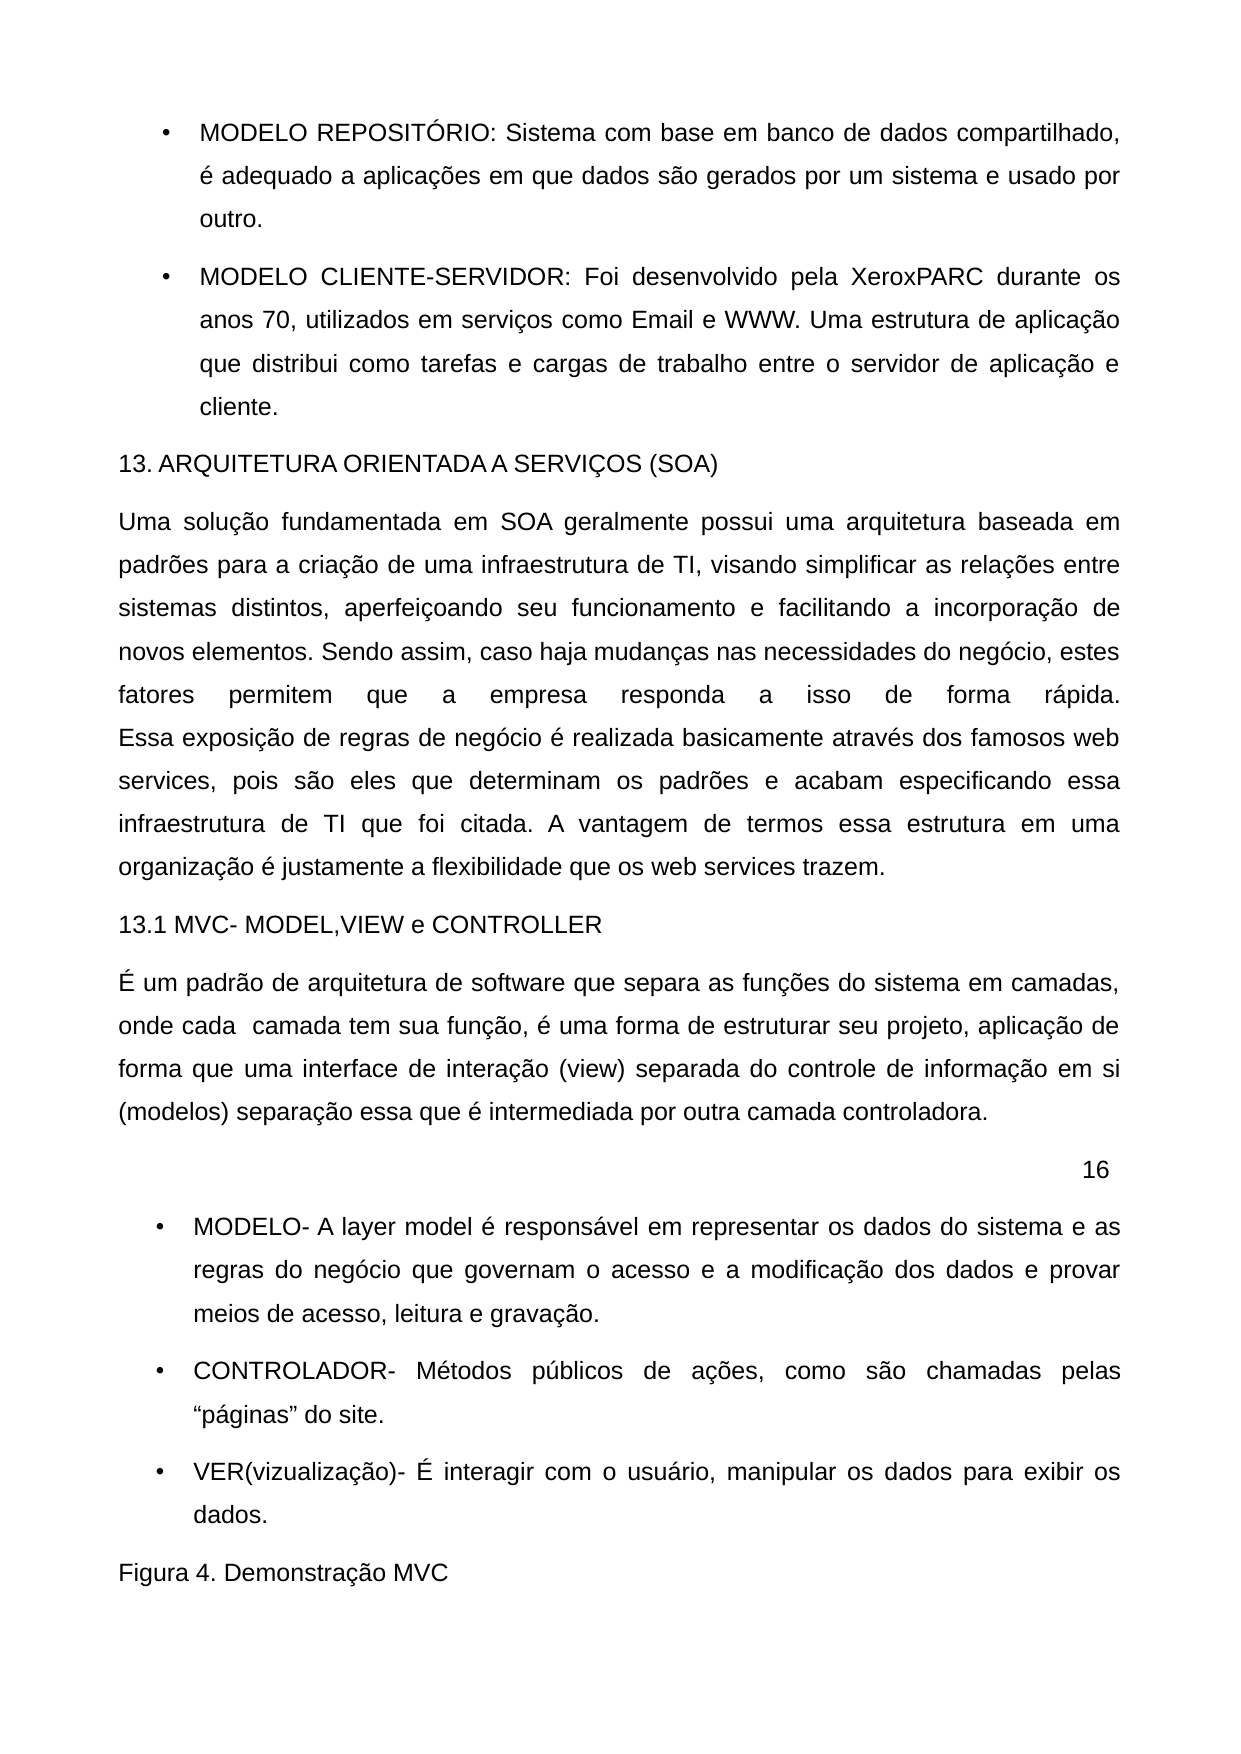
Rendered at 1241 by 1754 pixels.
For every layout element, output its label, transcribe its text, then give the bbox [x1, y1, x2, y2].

list MODELO- A layer model é responsável em representar os dados do sistema e as regras do negócio que governam o acesso e a modificação dos dados e provar meios de acesso, leitura e gravação. [156, 1212, 1122, 1327]
text 13. ARQUITETURA ORIENTADA A SERVIÇOS (SOA) [118, 449, 1122, 478]
text Figura 4. Demonstração MVC [118, 1558, 1122, 1587]
list MODELO CLIENTE-SERVIDOR: Foi desenvolvido pela XeroxPARC durante os anos 70, utilizados em serviços como Email e WWW. Uma estrutura de aplicação que distribui como tarefas e cargas de trabalho entre o servidor de aplicação e cliente. [162, 262, 1122, 420]
list MODELO REPOSITÓRIO: Sistema com base em banco de dados compartilhado, é adequado a aplicações em que dados são gerados por um sistema e usado por outro. [162, 118, 1122, 233]
text 16 [118, 1154, 1122, 1183]
list CONTROLADOR- Métodos públicos de ações, como são chamadas pelas “páginas” do site. [156, 1356, 1122, 1428]
list VER(vizualização)- É interagir com o usuário, manipular os dados para exibir os dados. [156, 1457, 1122, 1529]
text Uma solução fundamentada em SOA geralmente possui uma arquitetura baseada em padrões para a criação de uma infraestrutura de TI, visando simplificar as relações entre sistemas distintos, aperfeiçoando seu funcionamento e facilitando a incorporação de novos elementos. Sendo assim, caso haja mudanças nas necessidades do negócio, estes fatores permitem que a empresa responda a isso de forma rápida. Essa exposição de regras de negócio é realizada basicamente através dos famosos web services, pois são eles que determinam os padrões e acabam especificando essa infraestrutura de TI que foi citada. A vantagem de termos essa estrutura em uma organização é justamente a flexibilidade que os web services trazem. [118, 507, 1122, 881]
text 13.1 MVC- MODEL,VIEW e CONTROLLER [118, 910, 1122, 938]
text É um padrão de arquitetura de software que separa as funções do sistema em camadas, onde cada camada tem sua função, é uma forma de estruturar seu projeto, aplicação de forma que uma interface de interação (view) separada do controle de informação em si (modelos) separação essa que é intermediada por outra camada controladora. [118, 967, 1122, 1126]
